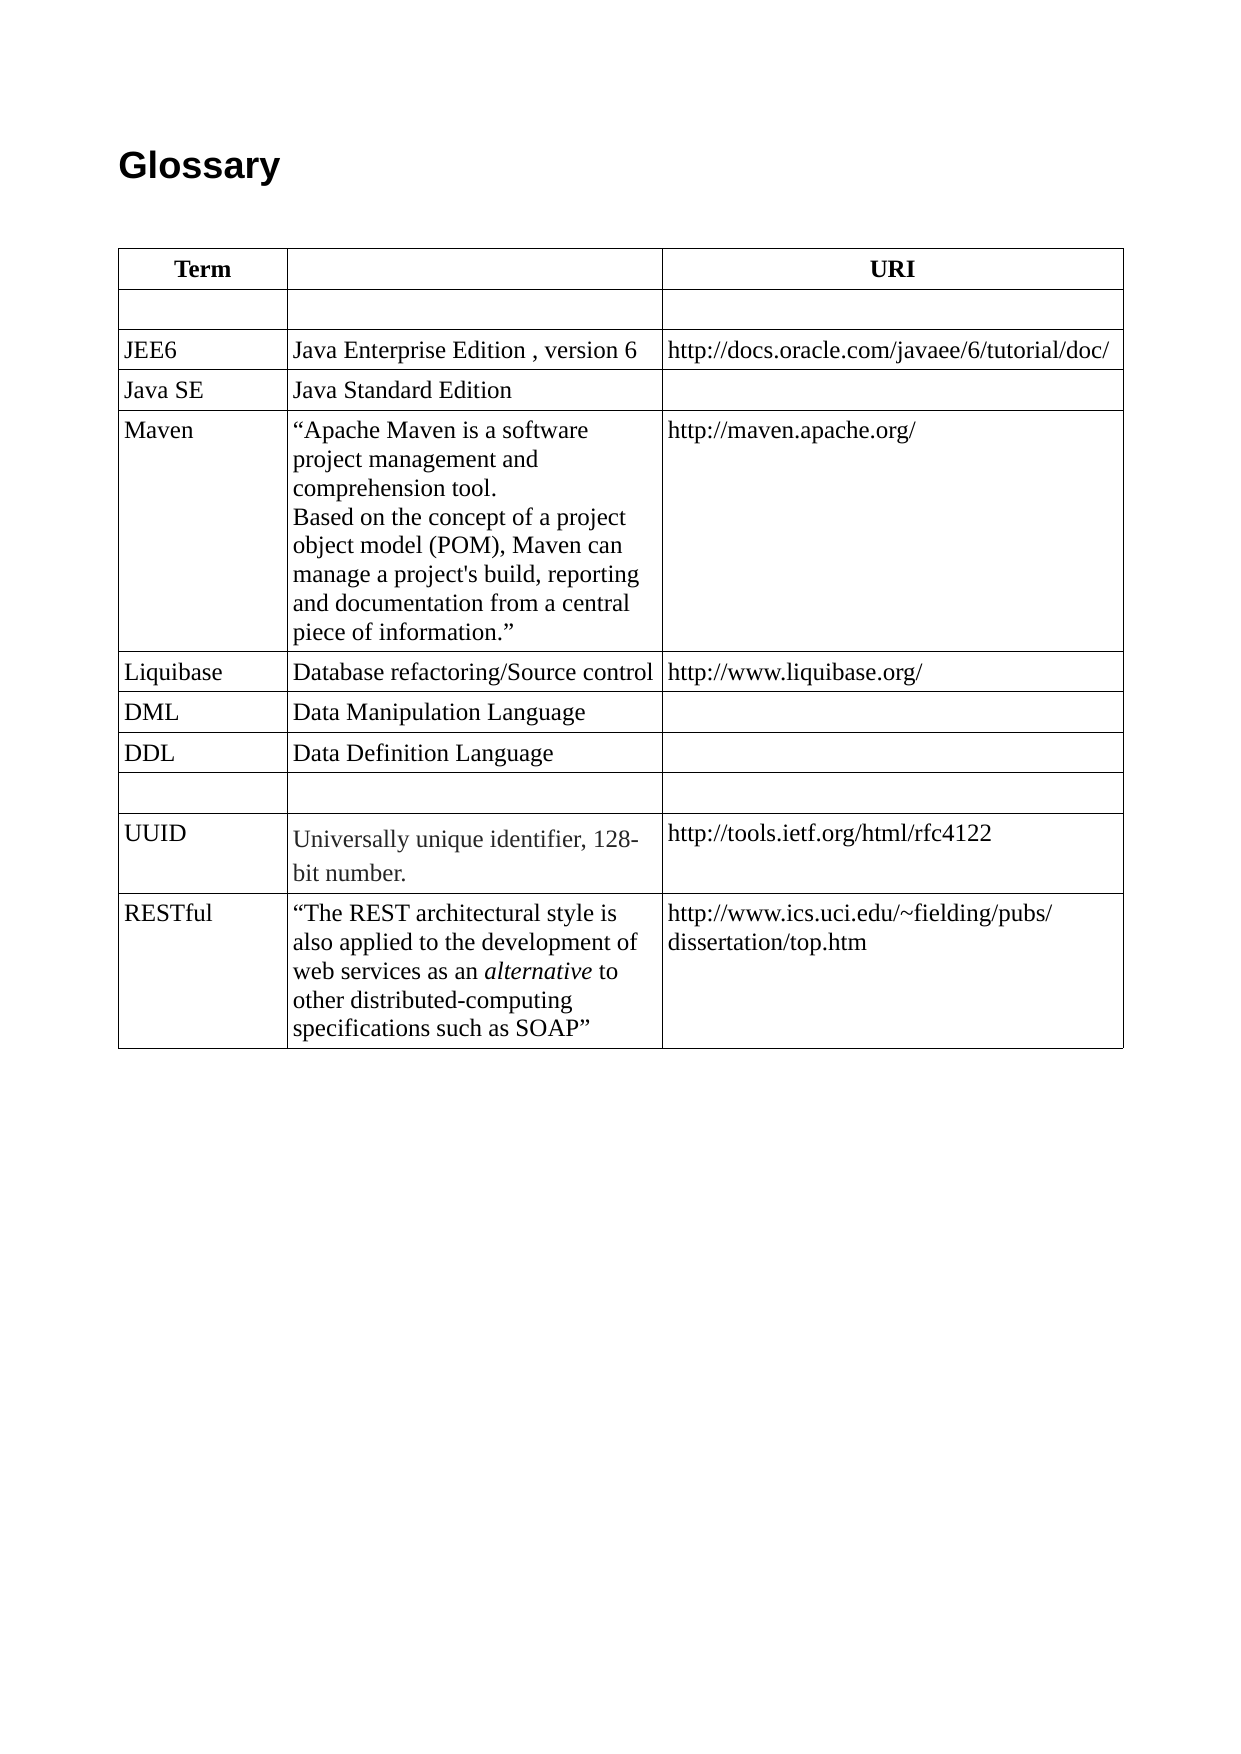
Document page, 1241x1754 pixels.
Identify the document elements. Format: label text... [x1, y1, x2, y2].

table_header [288, 249, 662, 289]
table_header URI [663, 249, 1123, 289]
table_cell [288, 773, 662, 812]
table_cell UUID [119, 814, 287, 893]
table_cell Universally unique identifier, 128-bit number. [288, 814, 662, 893]
table_cell DDL [119, 733, 287, 772]
table_cell “The REST architectural style is also applied to the development of web services as an alternative to other distributed-computing specifications such as SOAP” [288, 894, 662, 1048]
table_cell JEE6 [119, 330, 287, 369]
table_cell [663, 290, 1123, 329]
table_cell [119, 773, 287, 812]
table_cell Liquibase [119, 652, 287, 691]
table_cell http://docs.oracle.com/javaee/6/tutorial/doc/ [663, 330, 1123, 369]
table_cell [663, 692, 1123, 732]
table_cell http://tools.ietf.org/html/rfc4122 [663, 814, 1123, 893]
table_cell [663, 773, 1123, 812]
table_cell [663, 733, 1123, 772]
table_cell Data Definition Language [288, 733, 662, 772]
table_cell [663, 370, 1123, 409]
table_cell RESTful [119, 894, 287, 1048]
table_cell DML [119, 692, 287, 732]
table_cell http://maven.apache.org/ [663, 411, 1123, 651]
table_cell http://www.liquibase.org/ [663, 652, 1123, 691]
table_cell Java Standard Edition [288, 370, 662, 409]
table_header Term [119, 249, 287, 289]
table_cell http://www.ics.uci.edu/~fielding/pubs/dissertation/top.htm [663, 894, 1123, 1048]
subtitle Glossary [118, 143, 1122, 187]
table_cell Java SE [119, 370, 287, 409]
table_cell Java Enterprise Edition , version 6 [288, 330, 662, 369]
table_cell Maven [119, 411, 287, 651]
table_cell [288, 290, 662, 329]
table_cell Database refactoring/Source control [288, 652, 662, 691]
table_cell [119, 290, 287, 329]
table_cell “Apache Maven is a software project management and comprehension tool. Based on the concept of a project object model (POM), Maven can manage a project's build, reporting and documentation from a central piece of information.” [288, 411, 662, 651]
table_cell Data Manipulation Language [288, 692, 662, 732]
